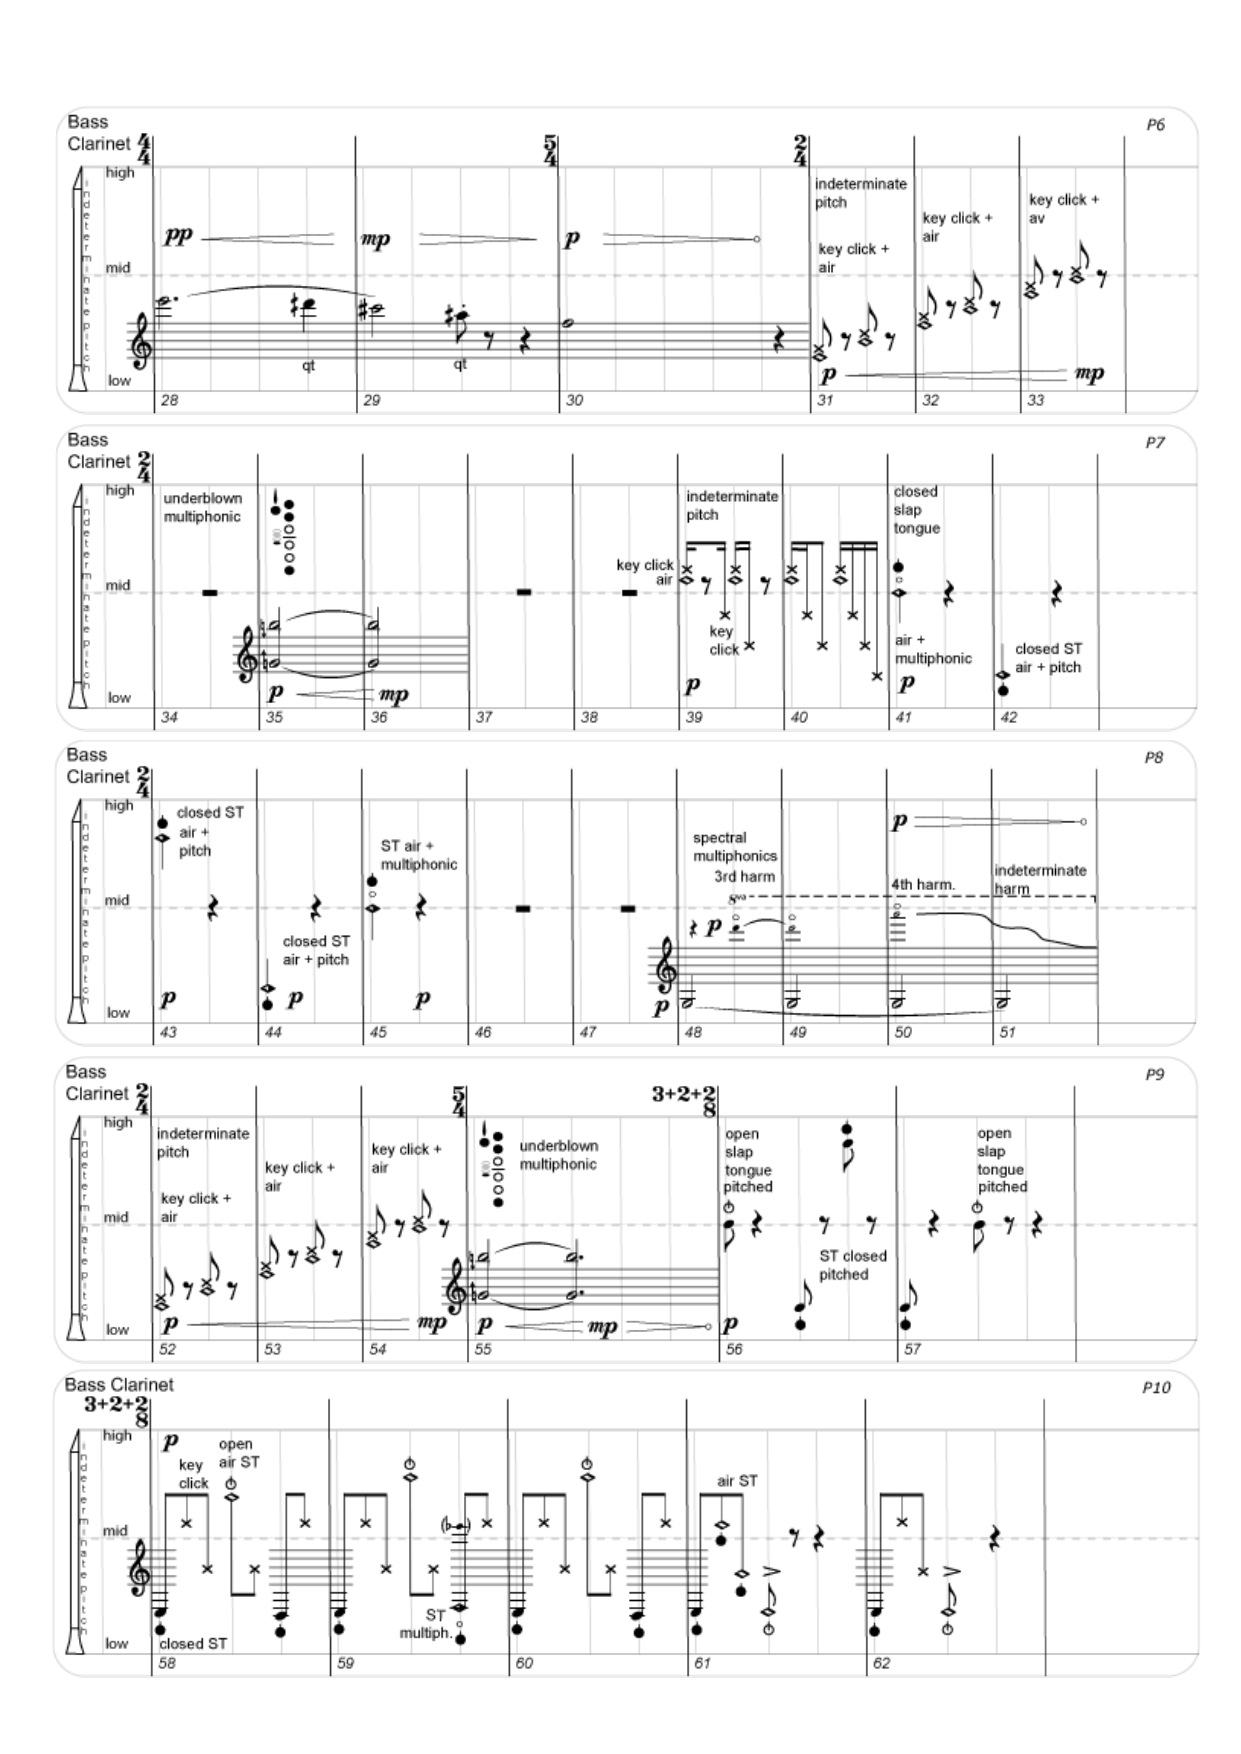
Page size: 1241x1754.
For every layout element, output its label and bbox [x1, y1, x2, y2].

picture [54, 740, 1198, 1047]
picture [55, 424, 1199, 732]
picture [52, 1369, 1201, 1678]
picture [53, 1056, 1199, 1364]
picture [55, 106, 1200, 415]
